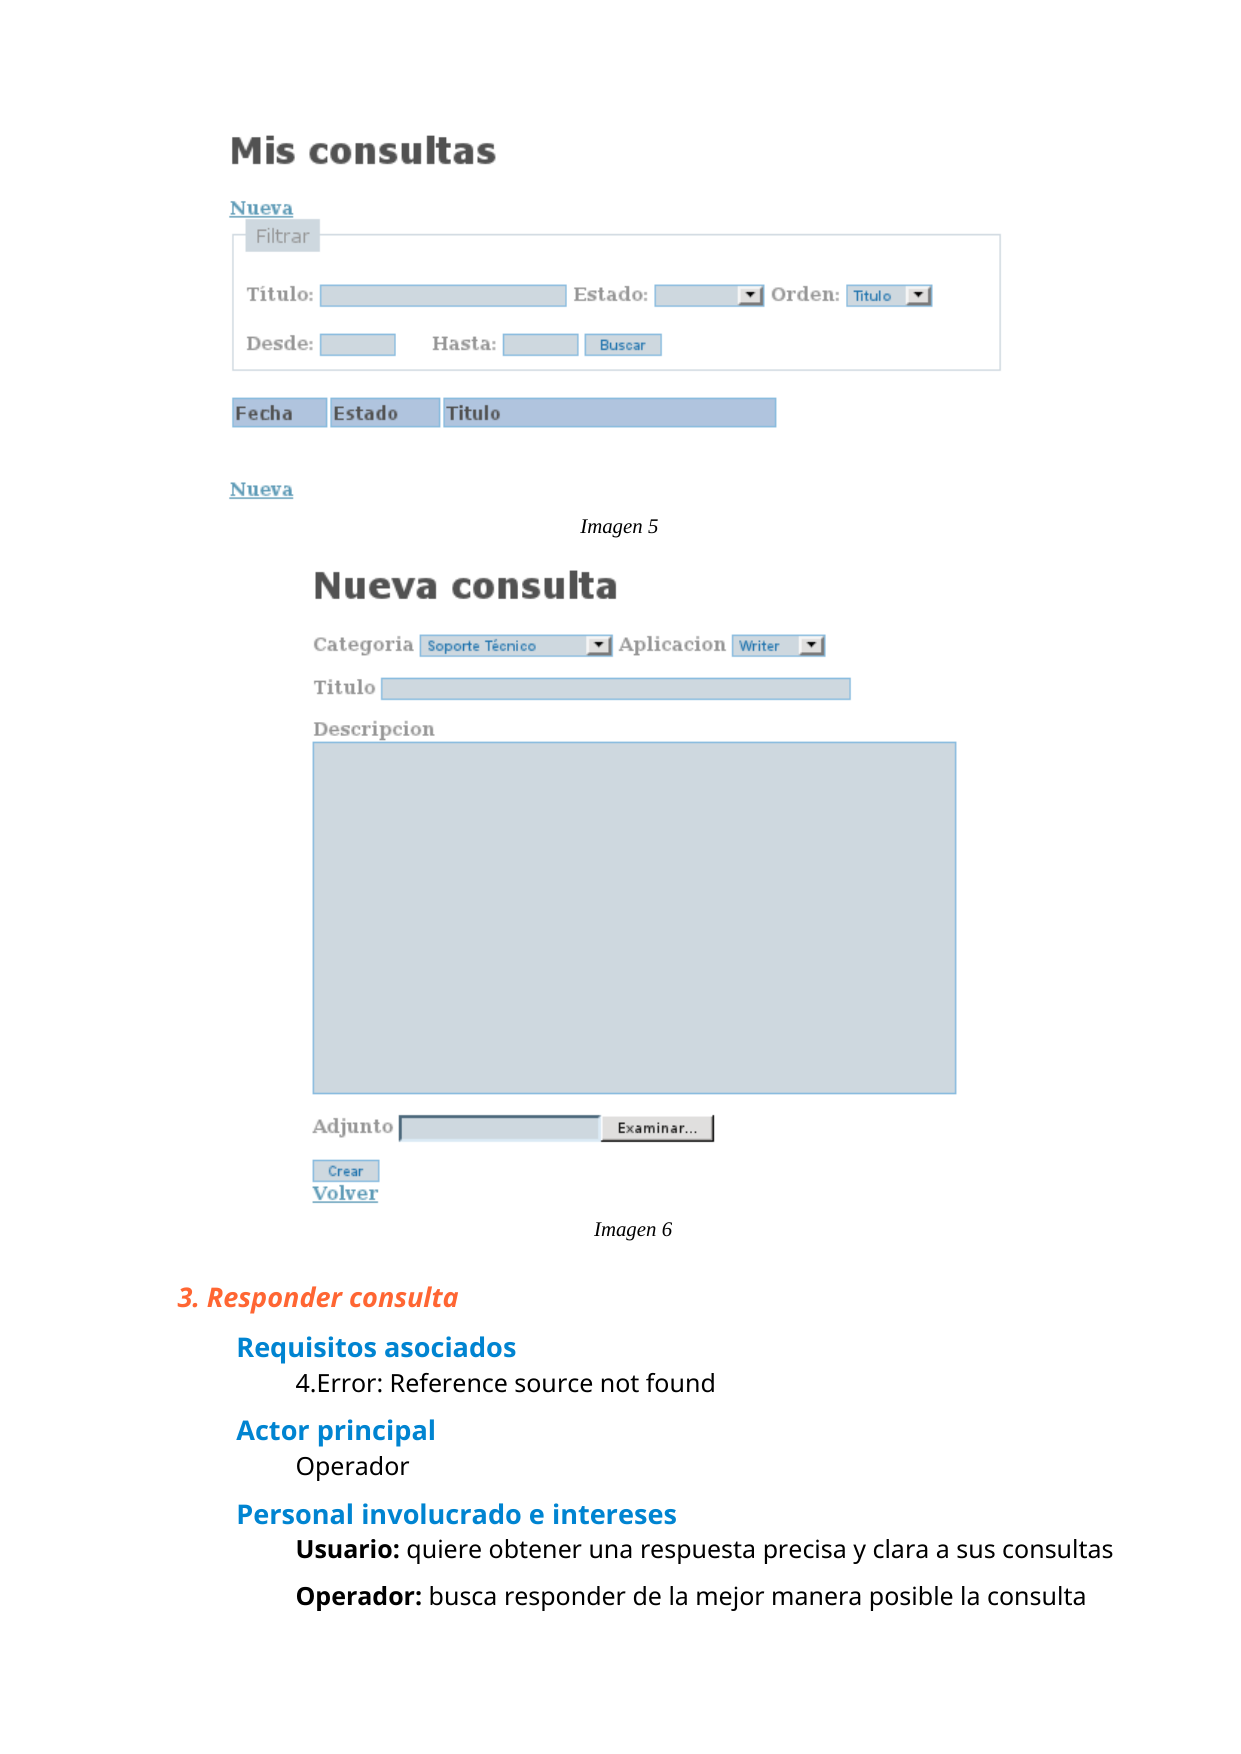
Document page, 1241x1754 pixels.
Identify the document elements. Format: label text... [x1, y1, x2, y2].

text Operador: busca responder de la mejor manera posible la consulta [295, 1579, 1122, 1613]
subtitle Actor principal [236, 1412, 1122, 1449]
subtitle Responder consulta [177, 1279, 1122, 1316]
subtitle Requisitos asociados [207, 1328, 1122, 1365]
text Imagen 5 [225, 514, 1015, 538]
text 4.Error: No se encuentra la fuente de referencia [295, 1365, 1122, 1399]
picture [225, 130, 1016, 514]
text Imagen 6 [295, 1218, 973, 1241]
text Usuario: quiere obtener una respuesta precisa y clara a sus consultas [295, 1532, 1122, 1566]
picture [295, 550, 973, 1218]
subtitle Personal involucrado e intereses [236, 1495, 1122, 1532]
text Operador [295, 1449, 1122, 1483]
